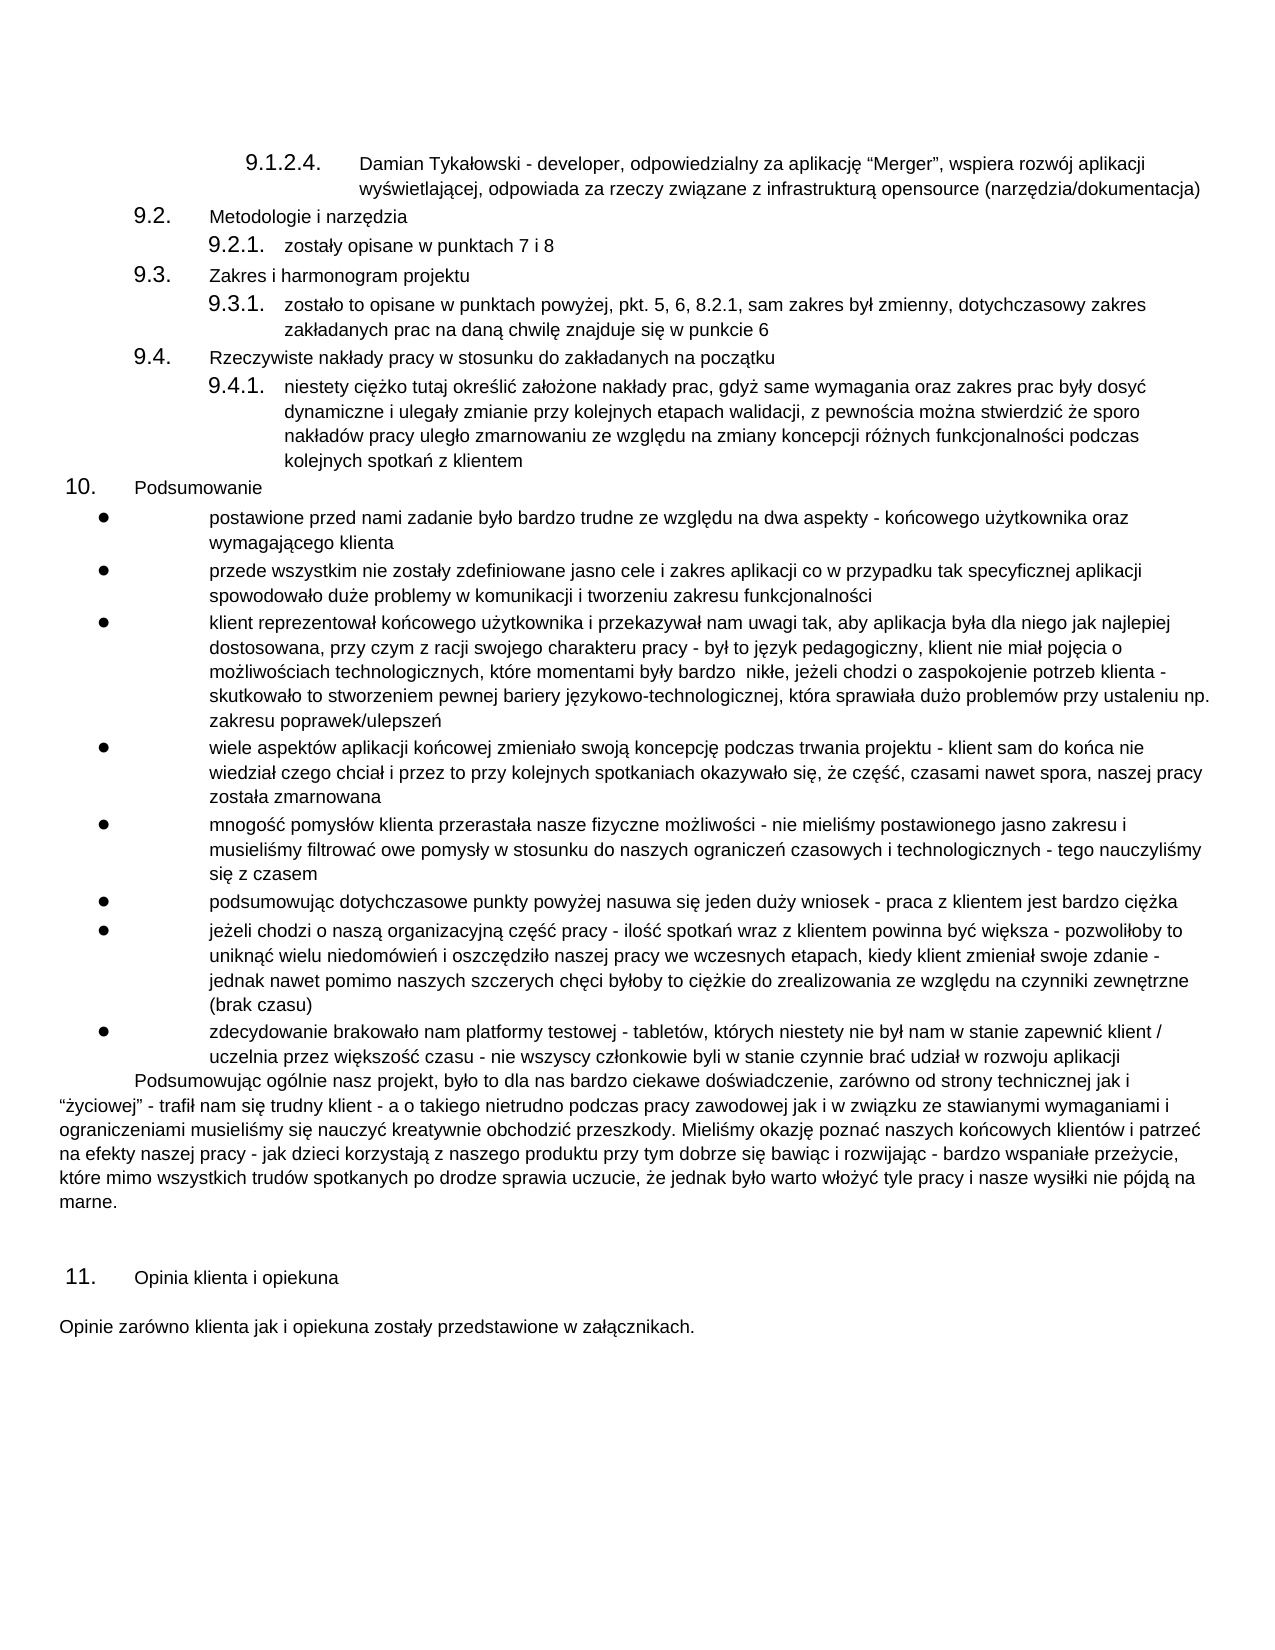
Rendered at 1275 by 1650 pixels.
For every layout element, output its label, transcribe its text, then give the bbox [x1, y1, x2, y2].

list zostały opisane w punktach 7 i 8 [59, 232, 1216, 258]
list zdecydowanie brakowało nam platformy testowej - tabletów, których niestety nie był nam w stanie zapewnić klient / uczelnia przez większość czasu - nie wszyscy członkowie byli w stanie czynnie brać udział w rozwoju aplikacji [97, 1018, 1216, 1068]
list zostało to opisane w punktach powyżej, pkt. 5, 6, 8.2.1, sam zakres był zmienny, dotychczasowy zakres zakładanych prac na daną chwilę znajduje się w punkcie 6 [59, 291, 1216, 341]
list klient reprezentował końcowego użytkownika i przekazywał nam uwagi tak, aby aplikacja była dla niego jak najlepiej dostosowana, przy czym z racji swojego charakteru pracy - był to język pedagogiczny, klient nie miał pojęcia o możliwościach technologicznych, które momentami były bardzo nikłe, jeżeli chodzi o zaspokojenie potrzeb klienta - skutkowało to stworzeniem pewnej bariery językowo-technologicznej, która sprawiała dużo problemów przy ustaleniu np. zakresu poprawek/ulepszeń [97, 609, 1216, 731]
list Rzeczywiste nakłady pracy w stosunku do zakładanych na początku [59, 344, 1216, 369]
list mnogość pomysłów klienta przerastała nasze fizyczne możliwości - nie mieliśmy postawionego jasno zakresu i musieliśmy filtrować owe pomysły w stosunku do naszych ograniczeń czasowych i technologicznych - tego nauczyliśmy się z czasem [97, 811, 1216, 885]
list jeżeli chodzi o naszą organizacyjną część pracy - ilość spotkań wraz z klientem powinna być większa - pozwoliłoby to uniknąć wielu niedomówień i oszczędziło naszej pracy we wczesnych etapach, kiedy klient zmieniał swoje zdanie - jednak nawet pomimo naszych szczerych chęci byłoby to ciężkie do zrealizowania ze względu na czynniki zewnętrzne (brak czasu) [97, 917, 1216, 1015]
list Damian Tykałowski - developer, odpowiedzialny za aplikację “Merger”, wspiera rozwój aplikacji wyświetlającej, odpowiada za rzeczy związane z infrastrukturą opensource (narzędzia/dokumentacja) [59, 150, 1216, 200]
text Opinie zarówno klienta jak i opiekuna zostały przedstawione w załącznikach. [59, 1317, 1216, 1338]
list Metodologie i narzędzia [59, 203, 1216, 228]
text Podsumowując ogólnie nasz projekt, było to dla nas bardzo ciekawe doświadczenie, zarówno od strony technicznej jak i “życiowej” - trafił nam się trudny klient - a o takiego nietrudno podczas pracy zawodowej jak i w związku ze stawianymi wymaganiami i ograniczeniami musieliśmy się nauczyć kreatywnie obchodzić przeszkody. Mieliśmy okazję poznać naszych końcowych klientów i patrzeć na efekty naszej pracy - jak dzieci korzystają z naszego produktu przy tym dobrze się bawiąc i rozwijając - bardzo wspaniałe przeżycie, które mimo wszystkich trudów spotkanych po drodze sprawia uczucie, że jednak było warto włożyć tyle pracy i nasze wysiłki nie pójdą na marne. [59, 1071, 1216, 1212]
list Opinia klienta i opiekuna [59, 1263, 1216, 1289]
list wiele aspektów aplikacji końcowej zmieniało swoją koncepcję podczas trwania projektu - klient sam do końca nie wiedział czego chciał i przez to przy kolejnych spotkaniach okazywało się, że część, czasami nawet spora, naszej pracy została zmarnowana [97, 734, 1216, 808]
list Zakres i harmonogram projektu [59, 262, 1216, 287]
list niestety ciężko tutaj określić założone nakłady prac, gdyż same wymagania oraz zakres prac były dosyć dynamiczne i ulegały zmianie przy kolejnych etapach walidacji, z pewnościa można stwierdzić że sporo nakładów pracy uległo zmarnowaniu ze względu na zmiany koncepcji różnych funkcjonalności podczas kolejnych spotkań z klientem [59, 373, 1216, 471]
list Podsumowanie [59, 474, 1216, 500]
list podsumowując dotychczasowe punkty powyżej nasuwa się jeden duży wniosek - praca z klientem jest bardzo ciężka [97, 888, 1216, 913]
list postawione przed nami zadanie było bardzo trudne ze względu na dwa aspekty - końcowego użytkownika oraz wymagającego klienta [97, 503, 1216, 553]
list przede wszystkim nie zostały zdefiniowane jasno cele i zakres aplikacji co w przypadku tak specyficznej aplikacji spowodowało duże problemy w komunikacji i tworzeniu zakresu funkcjonalności [97, 556, 1216, 606]
